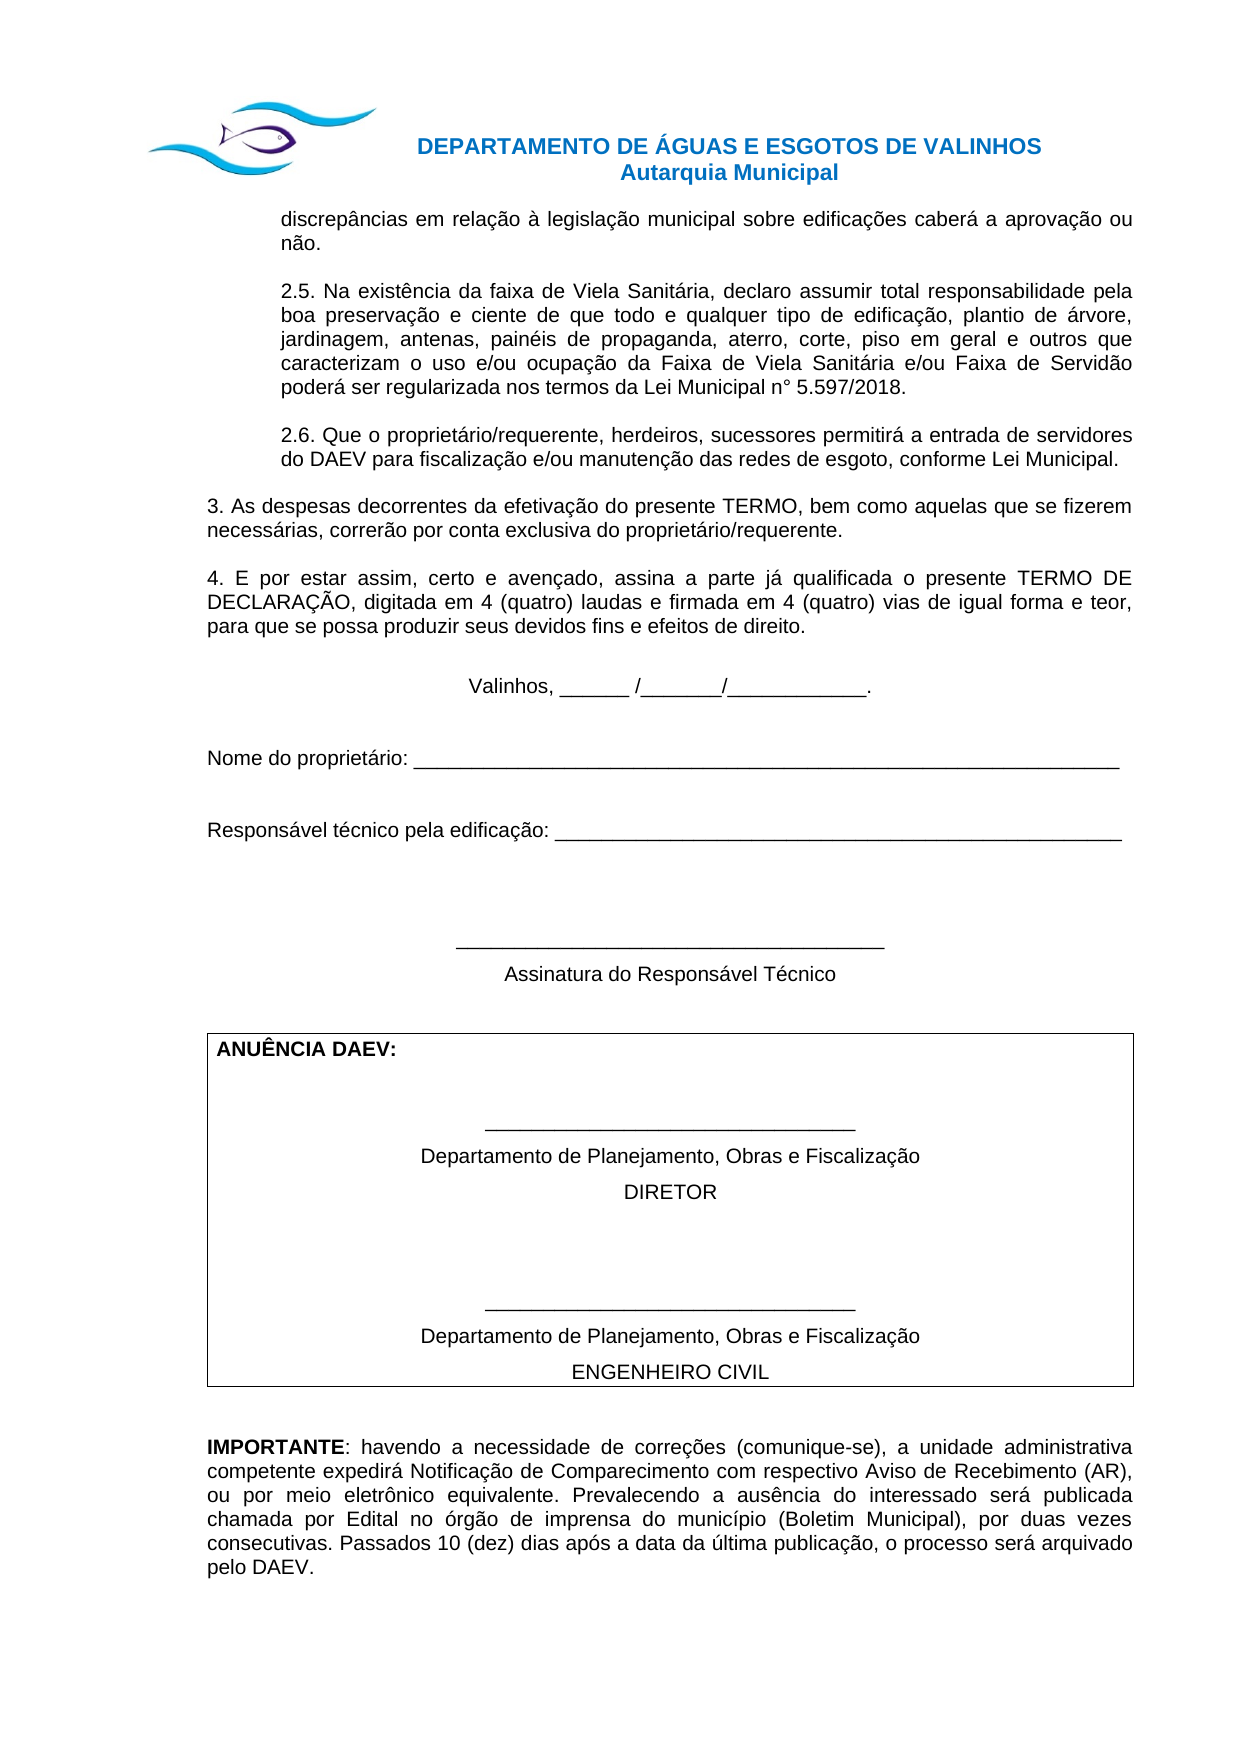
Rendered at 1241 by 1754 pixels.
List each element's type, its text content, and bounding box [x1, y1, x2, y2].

text ANUÊNCIA DAEV: [208, 1034, 1133, 1060]
text Departamento de Planejamento, Obras e Fiscalização [208, 1141, 1133, 1168]
text Nome do proprietário: _____________________________________________________________ [207, 746, 1134, 770]
text Assinatura do Responsável Técnico [207, 961, 1134, 985]
text _____________________________________ [207, 926, 1134, 949]
text 2.5. Na existência da faixa de Viela Sanitária, declaro assumir total responsabilidade pela boa preservação e ciente de que todo e qualquer tipo de edificação, plantio de árvore, jardinagem, antenas, painéis de propaganda, aterro, corte, piso em geral e outros que caracterizam o uso e/ou ocupação da Faixa de Viela Sanitária e/ou Faixa de Servidão poderá ser regularizada nos termos da Lei Municipal n° 5.597/2018. [281, 279, 1134, 398]
text ENGENHEIRO CIVIL [208, 1357, 1133, 1386]
text Valinhos, ______ /_______/____________. [207, 674, 1134, 698]
text Departamento de Planejamento, Obras e Fiscalização [208, 1321, 1133, 1348]
text DIRETOR [208, 1177, 1133, 1204]
text ________________________________ [208, 1105, 1133, 1132]
text ________________________________ [208, 1285, 1133, 1312]
text IMPORTANTE: havendo a necessidade de correções (comunique-se), a unidade administrativa competente expedirá Notificação de Comparecimento com respectivo Aviso de Recebimento (AR), ou por meio eletrônico equivalente. Prevalecendo a ausência do interessado será publicada chamada por Edital no órgão de imprensa do município (Boletim Municipal), por duas vezes consecutivas. Passados 10 (dez) dias após a data da última publicação, o processo será arquivado pelo DAEV. [207, 1435, 1134, 1579]
text 2.6. Que o proprietário/requerente, herdeiros, sucessores permitirá a entrada de servidores do DAEV para fiscalização e/ou manutenção das redes de esgoto, conforme Lei Municipal. [281, 422, 1134, 470]
text discrepâncias em relação à legislação municipal sobre edificações caberá a aprovação ou não. [281, 207, 1134, 255]
text 4. E por estar assim, certo e avençado, assina a parte já qualificada o presente TERMO DE DECLARAÇÃO, digitada em 4 (quatro) laudas e firmada em 4 (quatro) vias de igual forma e teor, para que se possa produzir seus devidos fins e efeitos de direito. [207, 566, 1134, 638]
text Responsável técnico pela edificação: _________________________________________________ [207, 818, 1134, 842]
text 3. As despesas decorrentes da efetivação do presente TERMO, bem como aquelas que se fizerem necessárias, correrão por conta exclusiva do proprietário/requerente. [207, 494, 1134, 542]
